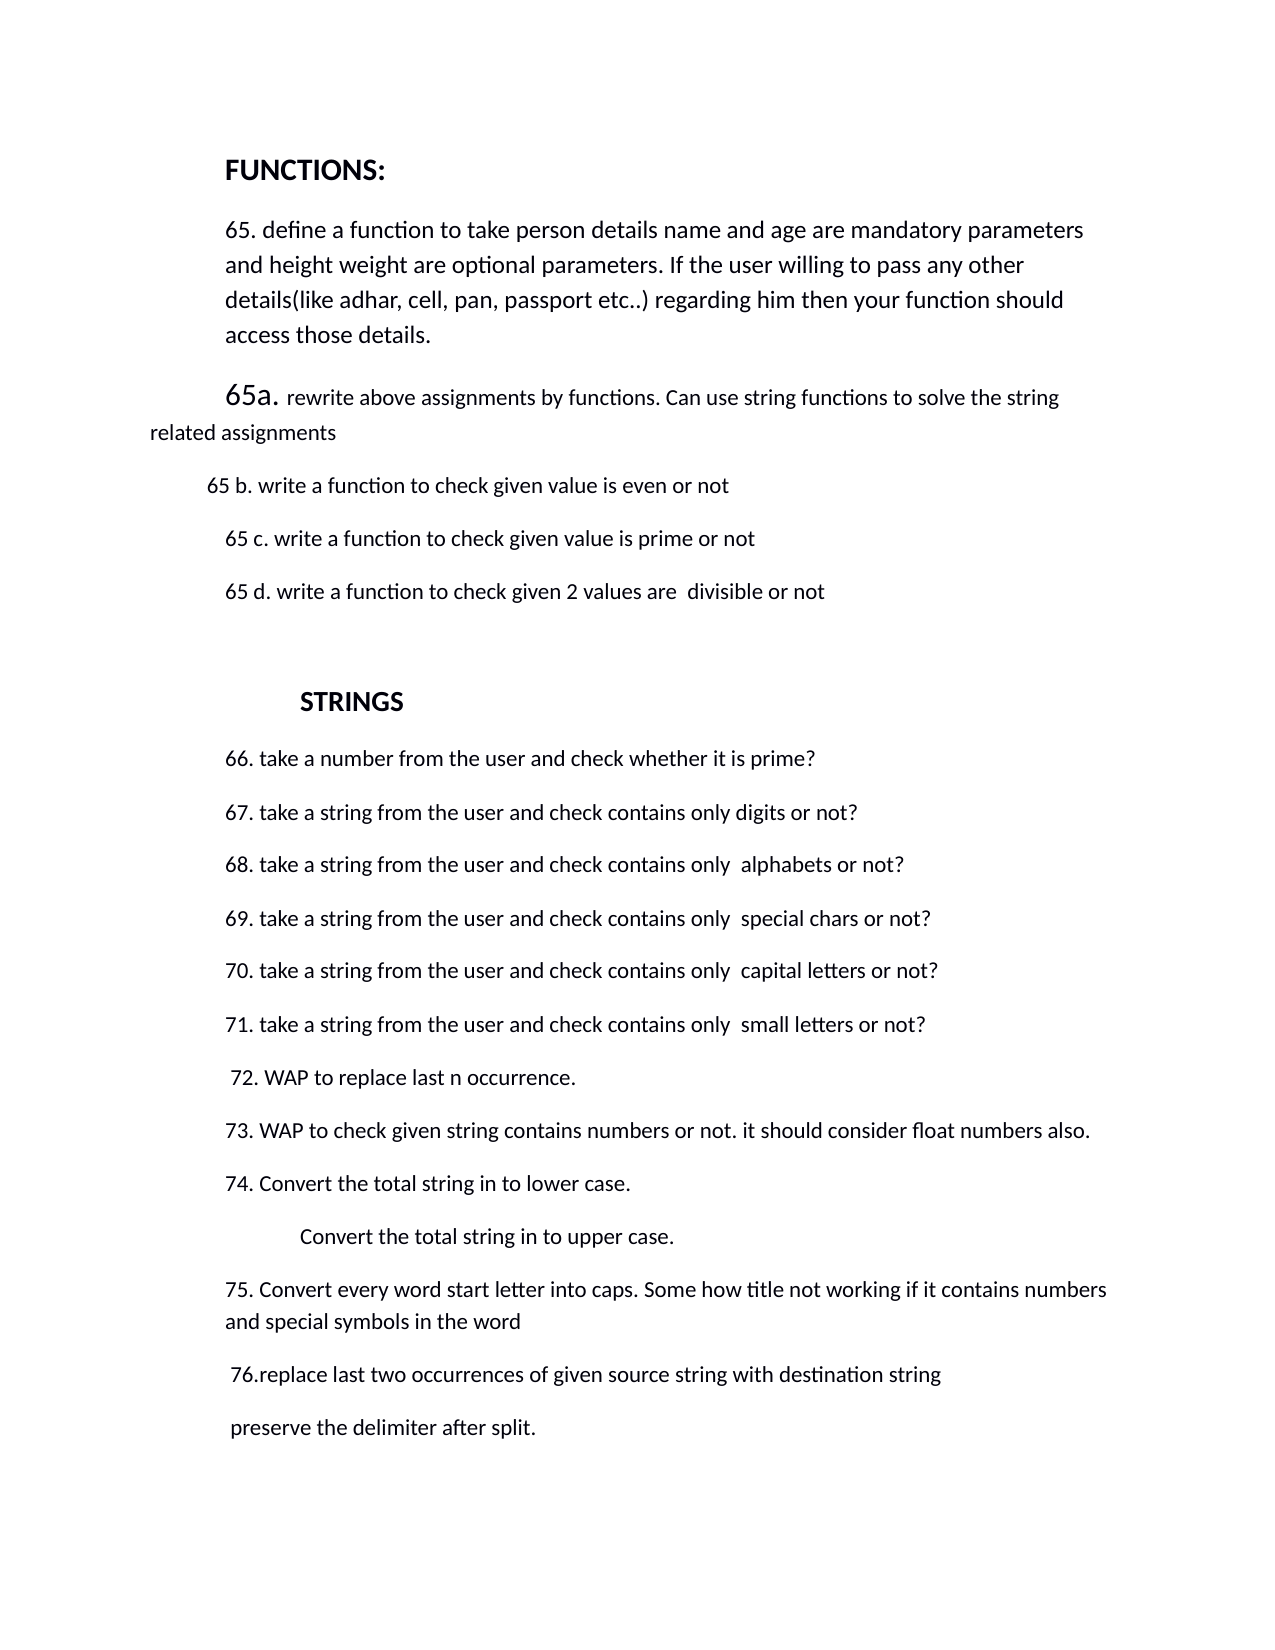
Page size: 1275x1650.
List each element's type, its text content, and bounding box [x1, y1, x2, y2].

list 65. define a function to take person details name and age are mandatory parameters and height weight are optional parameters. If the user willing to pass any other details(like adhar, cell, pan, passport etc..) regarding him then your function should access those details. [225, 214, 1125, 350]
list 76.replace last two occurrences of given source string with destination string [225, 1360, 1125, 1388]
list 65 b. write a function to check given value is even or not [150, 471, 1125, 499]
list 70. take a string from the user and check contains only capital letters or not? [225, 957, 1125, 985]
list 75. Convert every word start letter into caps. Some how title not working if it contains numbers and special symbols in the word [225, 1275, 1125, 1335]
list 71. take a string from the user and check contains only small letters or not? [225, 1010, 1125, 1038]
list 68. take a string from the user and check contains only alphabets or not? [225, 851, 1125, 879]
list 66. take a number from the user and check whether it is prime? [225, 744, 1125, 773]
list 65a. rewrite above assignments by functions. Can use string functions to solve the string related assignments [150, 375, 1125, 446]
list 69. take a string from the user and check contains only special chars or not? [225, 904, 1125, 932]
list 65 c. write a function to check given value is prime or not [150, 524, 1125, 552]
list STRINGS [300, 683, 1125, 718]
list 67. take a string from the user and check contains only digits or not? [225, 798, 1125, 826]
list Convert the total string in to upper case. [300, 1222, 1125, 1250]
list 72. WAP to replace last n occurrence. [225, 1063, 1125, 1091]
list preserve the delimiter after split. [225, 1413, 1125, 1441]
list 73. WAP to check given string contains numbers or not. it should consider float numbers also. [225, 1116, 1125, 1144]
list 65 d. write a function to check given 2 values are divisible or not [150, 577, 1125, 605]
list FUNCTIONS: [225, 150, 1125, 188]
list 74. Convert the total string in to lower case. [225, 1169, 1125, 1197]
